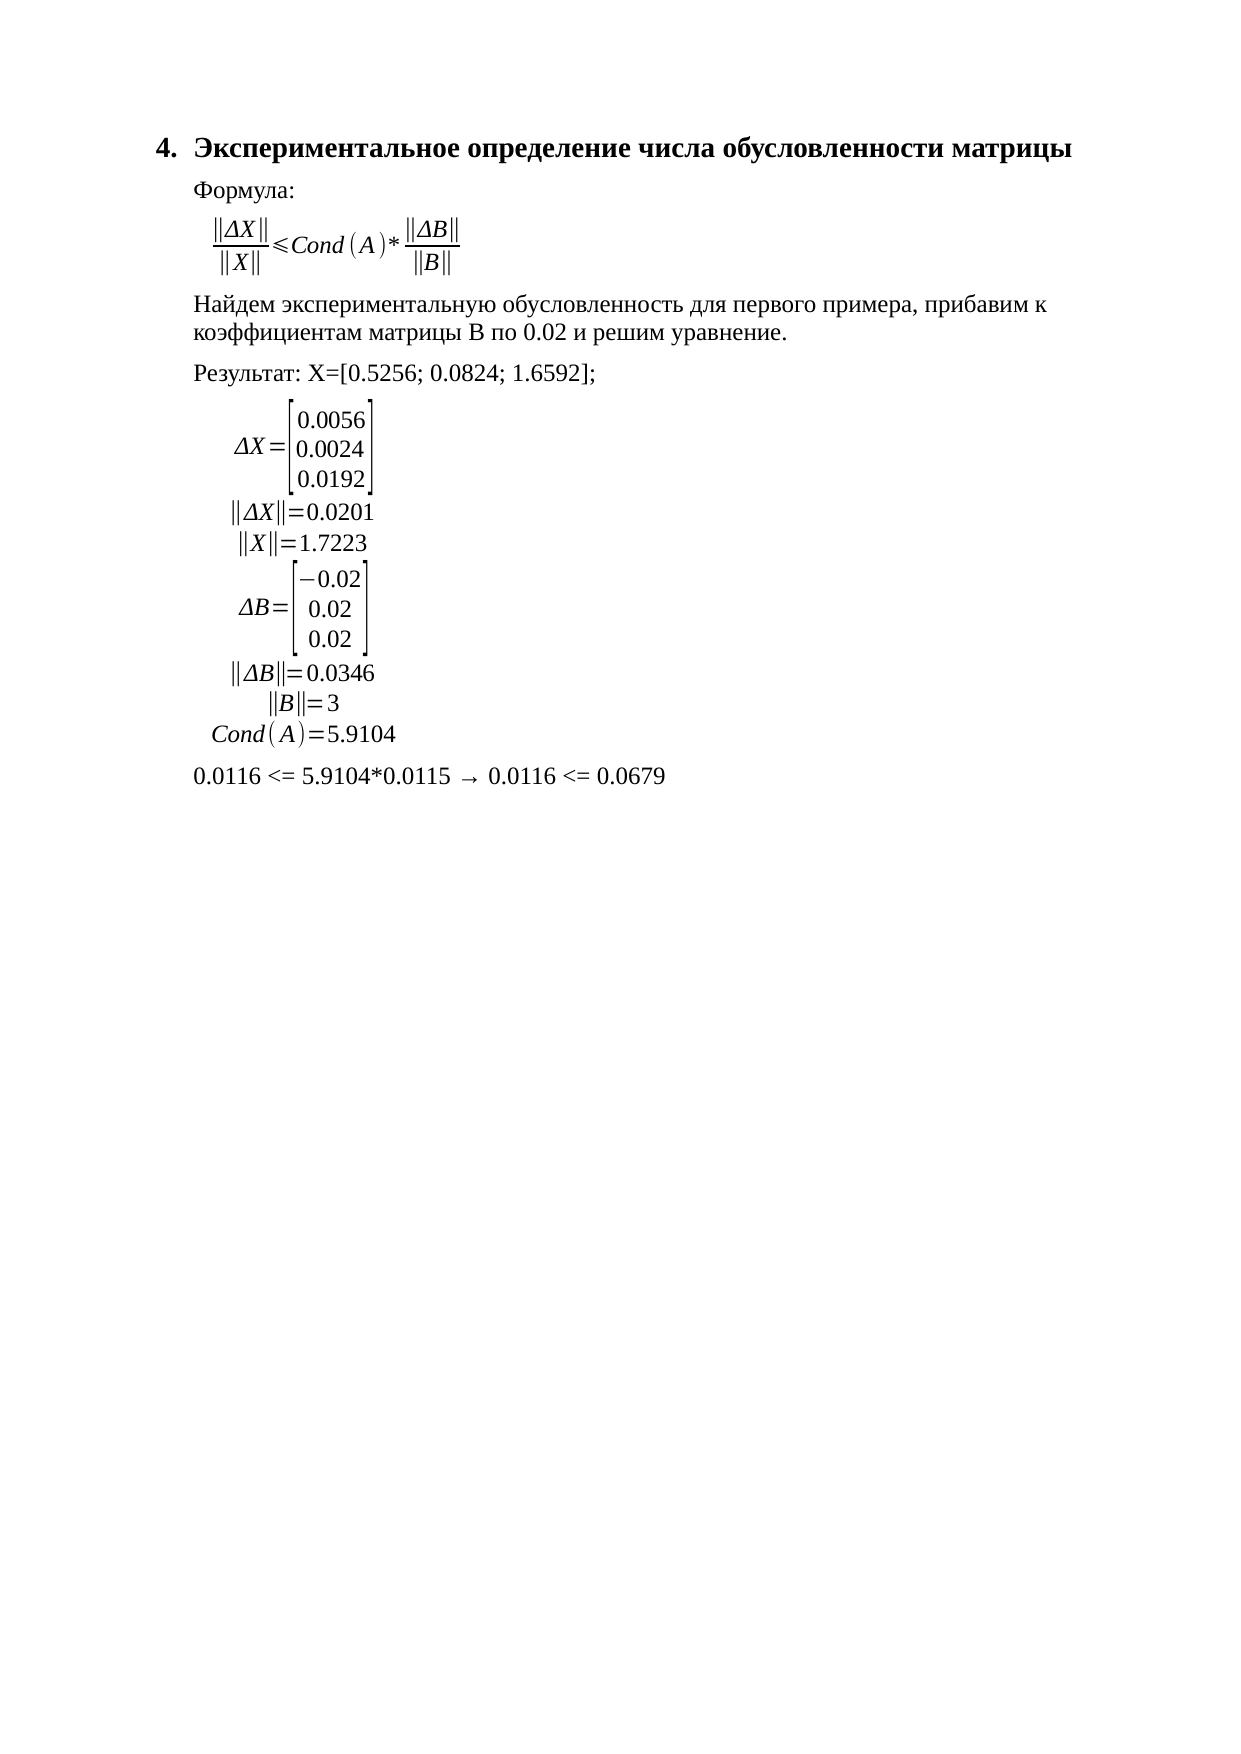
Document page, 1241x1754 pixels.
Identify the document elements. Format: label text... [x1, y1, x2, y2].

list Формула: [156, 175, 1122, 204]
list Найдем экспериментальную обусловленность для первого примера, прибавим к коэффициентам матрицы B по 0.02 и решим уравнение. [156, 289, 1122, 346]
list Экспериментальное определение числа обусловленности матрицы [156, 130, 1122, 163]
list 0.0116 <= 5.9104*0.0115 → 0.0116 <= 0.0679 [156, 761, 1122, 789]
list Результат: X=[0.5256; 0.0824; 1.6592]; [156, 358, 1122, 387]
